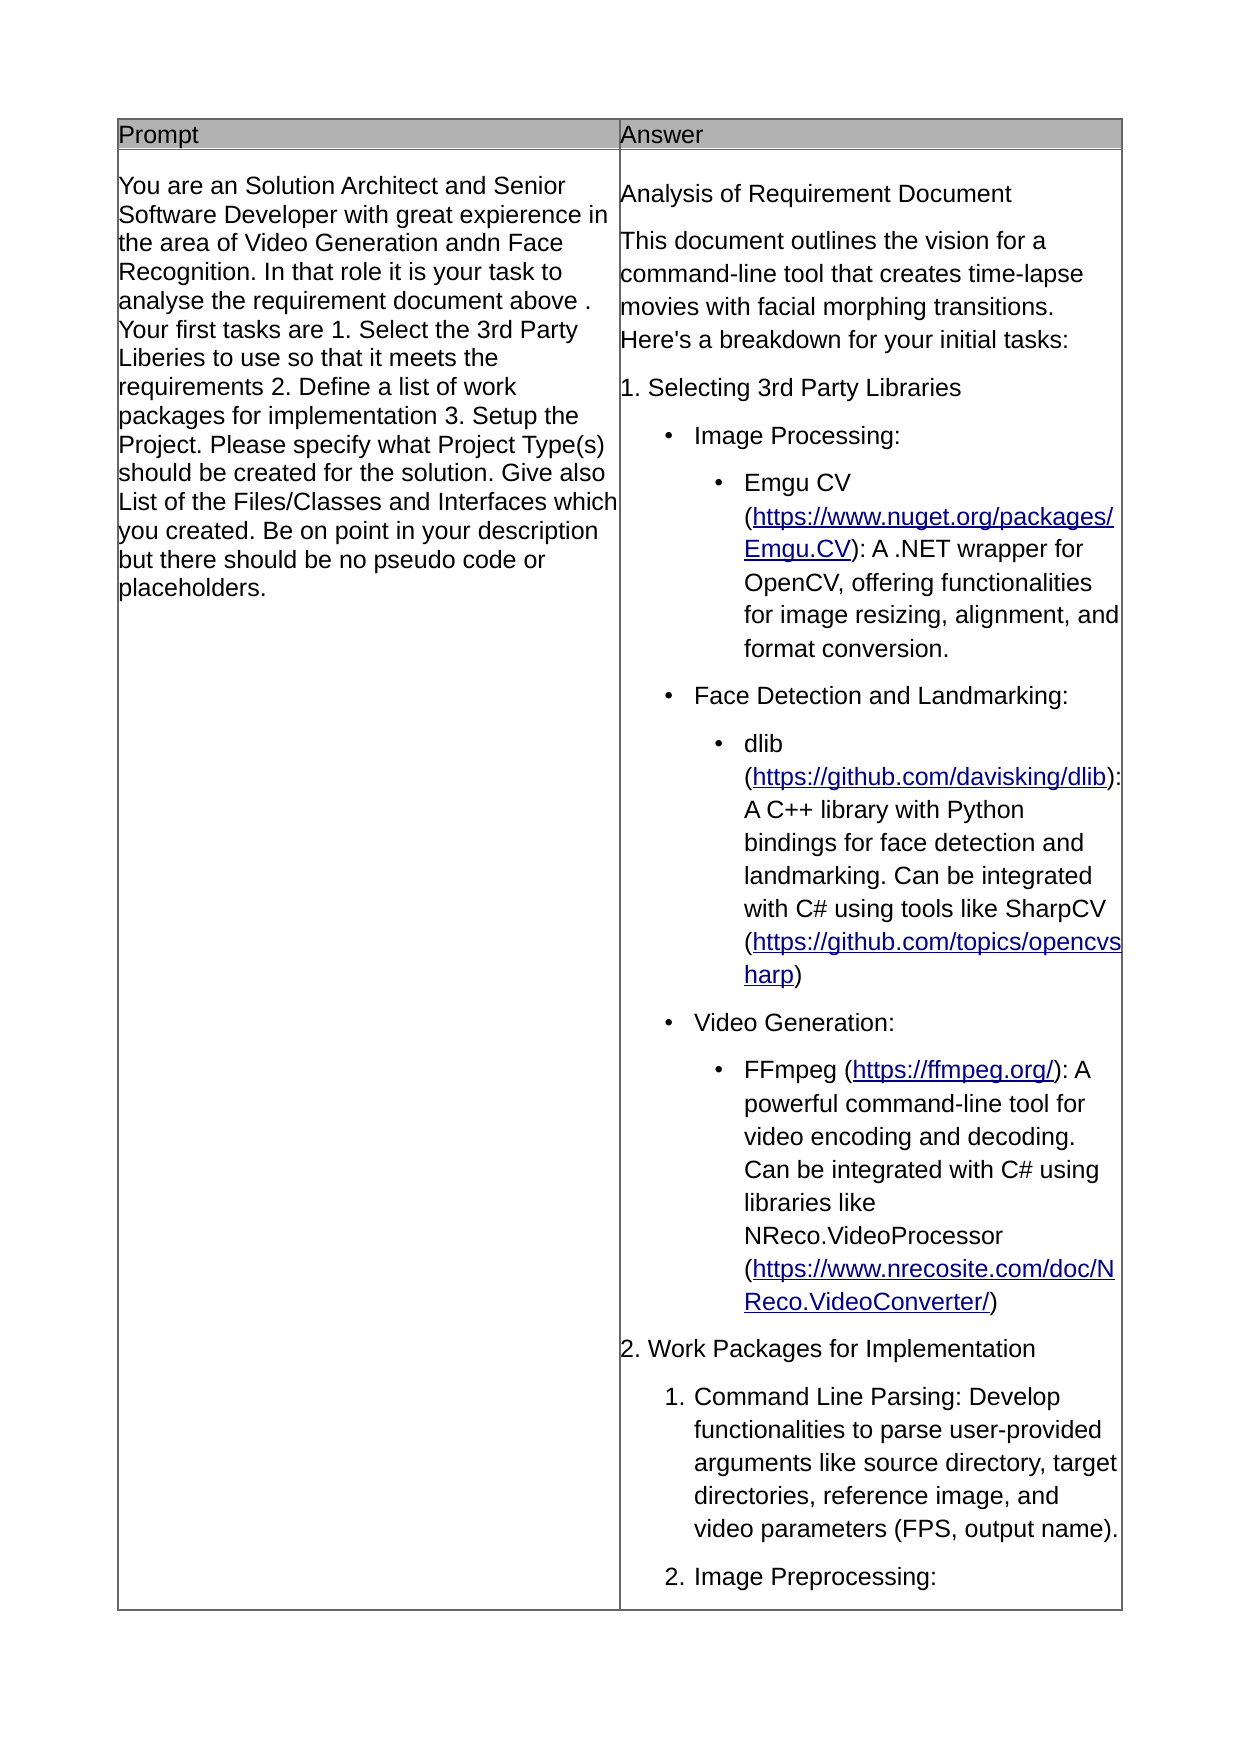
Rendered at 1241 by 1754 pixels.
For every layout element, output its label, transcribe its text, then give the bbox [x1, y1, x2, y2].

table_cell You are an Solution Architect and Senior Software Developer with great expierence in the area of Video Generation andn Face Recognition. In that role it is your task to analyse the requirement document above . Your first tasks are 1. Select the 3rd Party Liberies to use so that it meets the requirements 2. Define a list of work packages for implementation 3. Setup the Project. Please specify what Project Type(s) should be created for the solution. Give also List of the Files/Classes and Interfaces which you created. Be on point in your description but there should be no pseudo code or placeholders. [119, 150, 619, 1609]
table_header Answer [621, 120, 1121, 148]
table_cell Analysis of Requirement Document This document outlines the vision for a command-line tool that creates time-lapse movies with facial morphing transitions. Here's a breakdown for your initial tasks: 1. Selecting 3rd Party Libraries Image Processing: Emgu CV (https://www.nuget.org/packages/Emgu.CV): A .NET wrapper for OpenCV, offering functionalities for image resizing, alignment, and format conversion. Face Detection and Landmarking: dlib (https://github.com/davisking/dlib): A C++ library with Python bindings for face detection and landmarking. Can be integrated with C# using tools like SharpCV (https://github.com/topics/opencvsharp) Video Generation: FFmpeg (https://ffmpeg.org/): A powerful command-line tool for video encoding and decoding. Can be integrated with C# using libraries like NReco.VideoProcessor (https://www.nrecosite.com/doc/NReco.VideoConverter/) 2. Work Packages for Implementation Command Line Parsing: Develop functionalities to parse user-provided arguments like source directory, target directories, reference image, and video parameters (FPS, output name). Image Preprocessing: Implement functions to: Load images from the source directory using Emgu CV. Resize images to a specified size while maintaining aspect ratio. Save resized images to a designated directory. Image Alignment: Integrate dlib for face detection and landmarking. Develop logic to align subsequent images with a reference image using landmark features. Emgu CV can be used for image manipulation. Implement functionality for optional overlay of aligned image on the previous one. Save aligned images to a separate directory. Face Morphing: Implement logic to create a morph sequence between two aligned images based on landmark positions. This might involve linear interpolation or more advanced techniques. Use Emgu CV for image blending during the morph transition. Video Generation: Develop functionalities to generate a video file using FFmpeg through a wrapper library like NReco.VideoProcessor. Incorporate user-specified FPS and output filename. Combine the morphed image sequences into the final video. 3. Project Setup Project Type: Create a single Console Application project in Visual Studio 2022 Community Edition. Files and Classes: Program.cs: Main entry point for the application logic. Handles command-line argument parsing and program flow. ImageProcessing.cs: Contains functions for image loading, resizing, saving, and potentially basic alignment functionalities. FaceAlignment.cs: Integrates dlib for face detection and landmarking. Implements logic for aligning images based on landmarks. FaceMorphing.cs: Implements logic to create morph sequences between aligned images. VideoGeneration.cs: Handles video generation using FFmpeg wrapper library and incorporates user-specified parameters. Utils.cs: Contains helper functions for file management, error handling, etc. This is a high-level breakdown. Each work package can be further divided into smaller tasks for easier development and testing. [621, 150, 1121, 1609]
table_header Prompt [119, 120, 619, 148]
